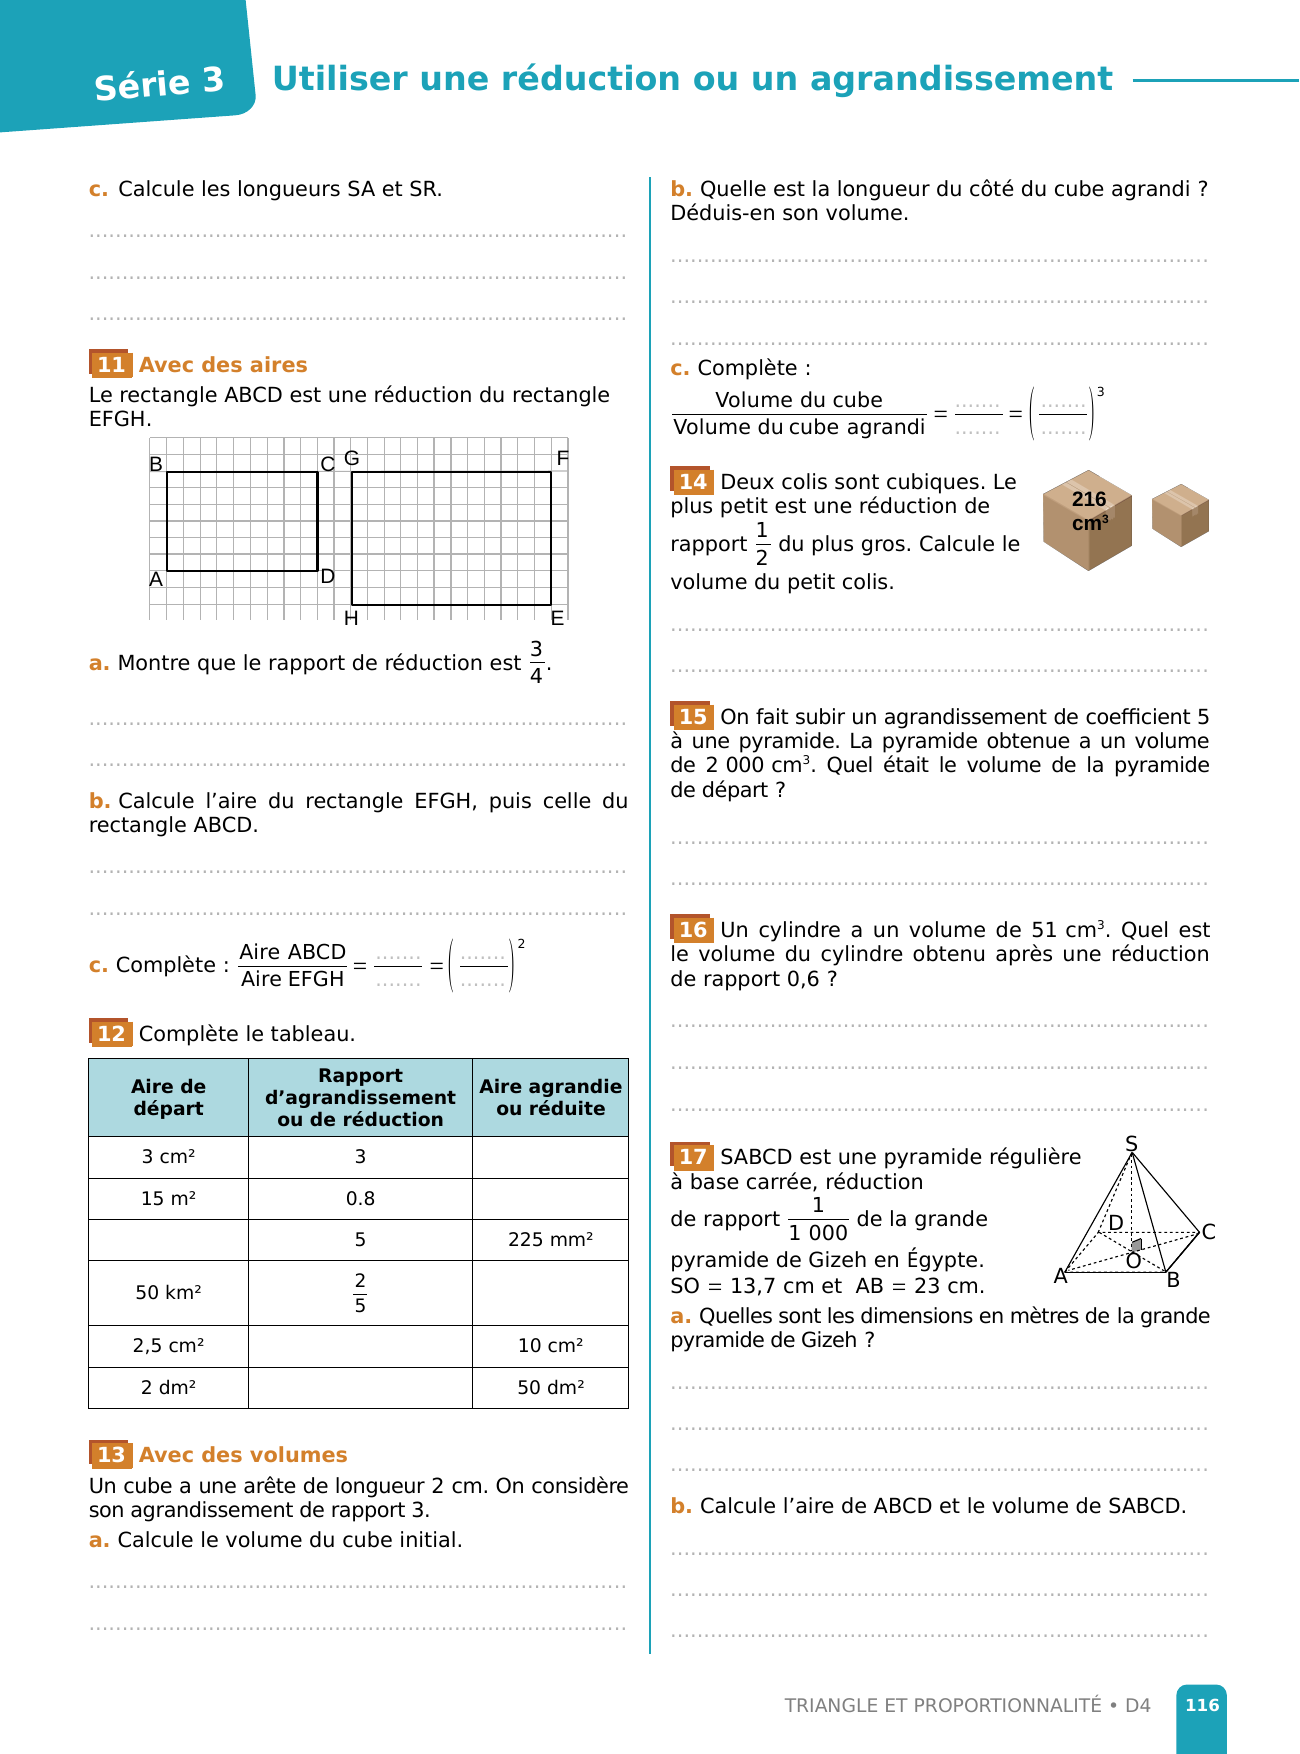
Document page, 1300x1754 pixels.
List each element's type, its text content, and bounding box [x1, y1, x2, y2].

subtitle b. Calcule l’aire de ABCD et le volume de SABCD. [670, 1494, 1211, 1519]
table_cell [249, 1368, 472, 1408]
list Avec des aires [128, 349, 629, 377]
list a. Calcule le volume du cube initial. [88, 1528, 629, 1552]
table_cell 50 km² [89, 1261, 248, 1325]
table_header Aire de départ [89, 1059, 248, 1136]
table_cell [473, 1179, 628, 1219]
table_cell 10 cm² [473, 1326, 628, 1367]
picture [1152, 484, 1209, 547]
list Deux colis sont cubiques. Le plus petit est une réduction de rapport du plus gros. Calcule le volume du petit colis. [670, 466, 1211, 594]
list Le rectangle ABCD est une réduction du rectangle EFGH. [88, 383, 629, 432]
list c. Complète : [88, 938, 629, 994]
table_cell 0,8 [249, 1179, 472, 1219]
table_cell 3 [249, 1137, 472, 1177]
list On fait subir un agrandissement de coefficient 5 à une pyramide. La pyramide obtenue a un volume de 2 000 cm3. Quel était le volume de la pyramide de départ ? [670, 701, 1211, 802]
table_cell [473, 1137, 628, 1177]
table_cell [89, 1220, 248, 1260]
list a. Quelles sont les dimensions en mètres de la grande pyramide de Gizeh ? [670, 1304, 1211, 1353]
picture [1043, 470, 1132, 571]
list a. Montre que le rapport de réduction est . [88, 637, 629, 688]
subtitle Complète le tableau. [128, 1018, 629, 1046]
table_cell 2 dm² [89, 1368, 248, 1408]
table_cell [249, 1261, 472, 1325]
list b. Quelle est la longueur du côté du cube agrandi ? Déduis-en son volume. [670, 177, 1211, 226]
table_header Aire agrandie ou réduite [473, 1059, 628, 1136]
table_cell 3 cm² [89, 1137, 248, 1177]
list Un cube a une arête de longueur 2 cm. On considère son agrandissement de rapport 3. [88, 1474, 629, 1522]
list de rapport de la grande pyramide de Gizeh en Égypte. [670, 1194, 1211, 1274]
list Calcule les longueurs SA et SR. [88, 177, 629, 201]
table_cell 50 dm² [473, 1368, 628, 1408]
table_header Rapport d’agrandissement ou de réduction [249, 1059, 472, 1136]
list Un cylindre a un volume de 51 cm3. Quel est le volume du cylindre obtenu après une réduction de rapport 0,6 ? [670, 914, 1211, 991]
list Avec des volumes [128, 1440, 629, 1468]
table_cell 2,5 cm² [89, 1326, 248, 1367]
list c. Complète : [670, 356, 1211, 380]
list SABCD est une pyramide régulière à base carrée, réduction [670, 1142, 1211, 1194]
list SO = 13,7 cm et AB = 23 cm. [670, 1274, 1211, 1298]
table_cell [249, 1326, 472, 1367]
table_cell 15 m² [89, 1179, 248, 1219]
table_cell [473, 1261, 628, 1325]
table_cell 5 [249, 1220, 472, 1260]
list b. Calcule l’aire du rectangle EFGH, puis celle du rectangle ABCD. [88, 789, 629, 837]
table_cell 225 mm² [473, 1220, 628, 1260]
